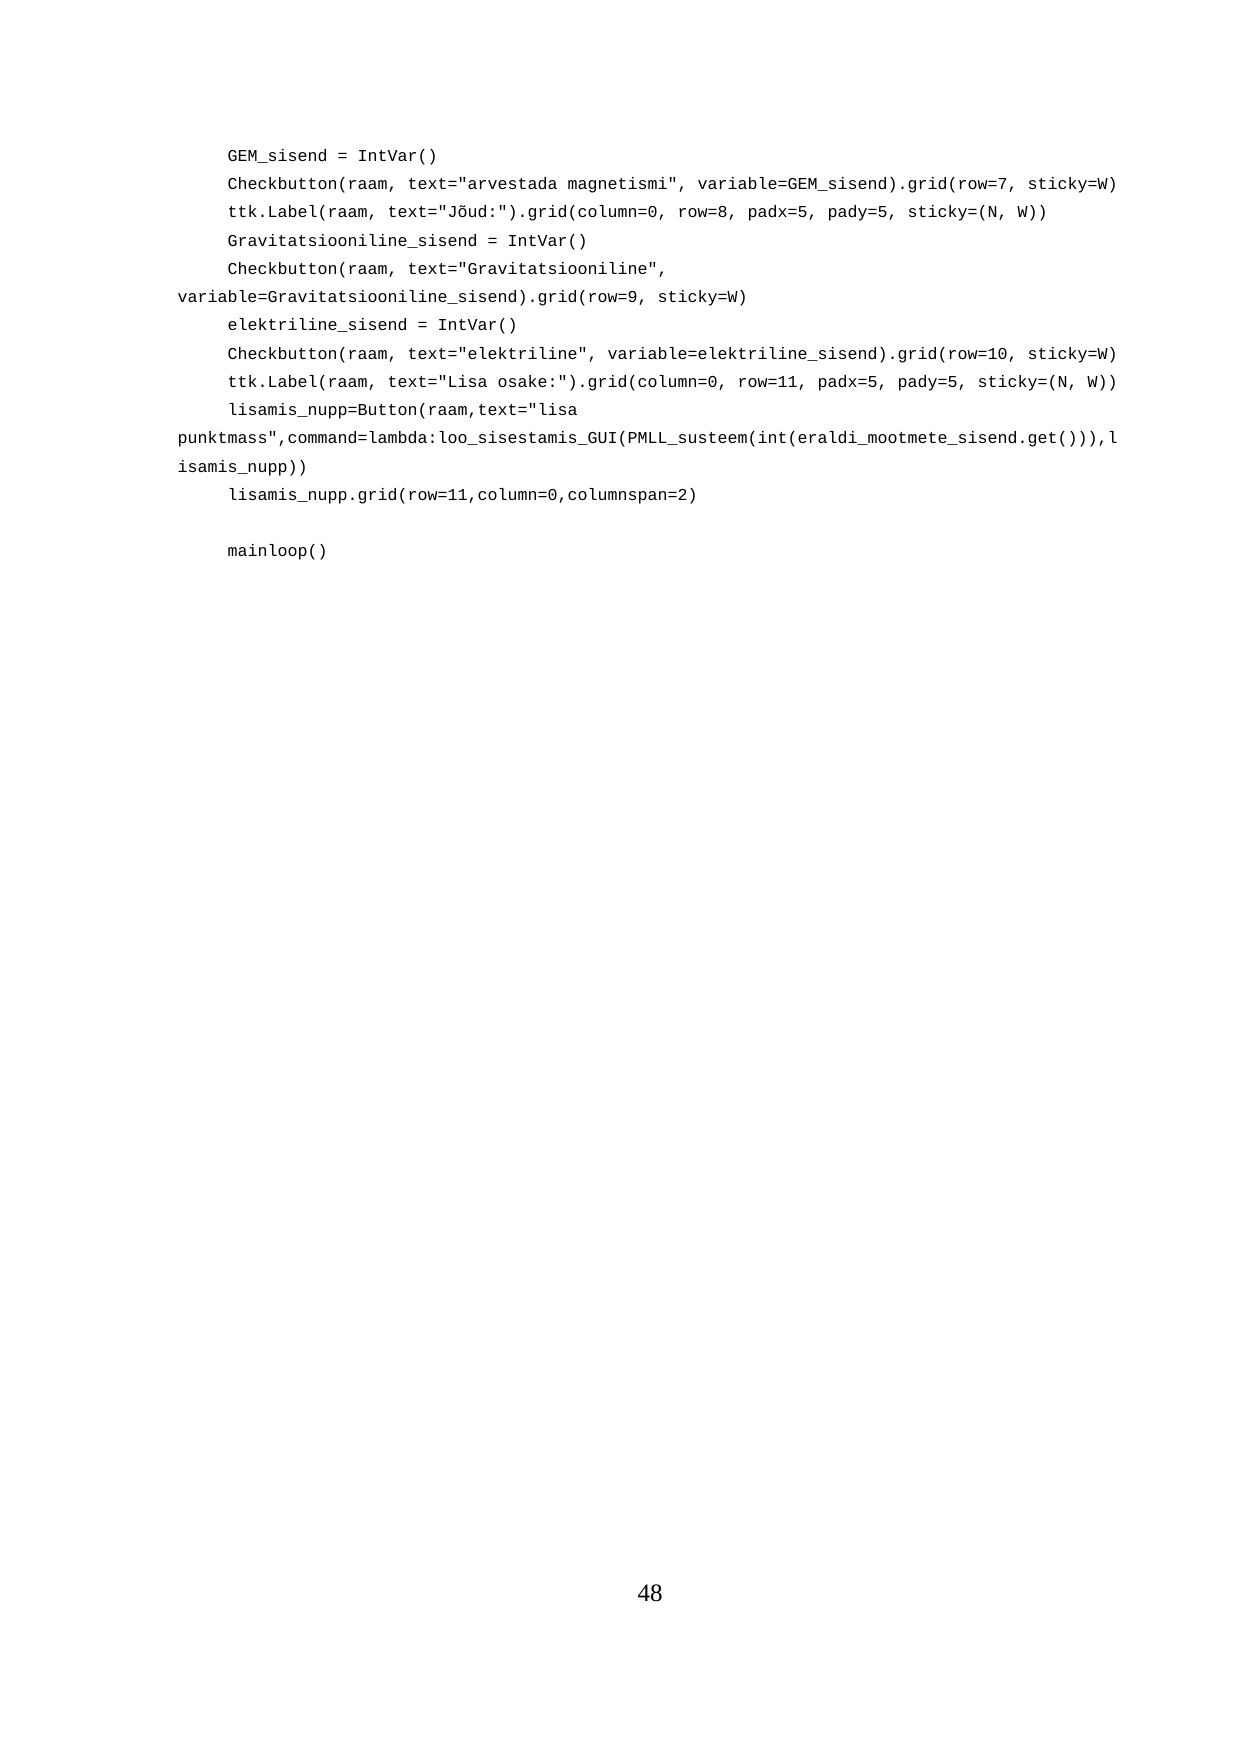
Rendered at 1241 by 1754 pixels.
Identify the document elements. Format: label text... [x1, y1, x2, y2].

text Gravitatsiooniline_sisend = IntVar() [177, 232, 1122, 251]
text Checkbutton(raam, text="arvestada magnetismi", variable=GEM_sisend).grid(row=7, sticky=W) [177, 176, 1122, 195]
text mainloop() [177, 543, 1122, 562]
text elektriline_sisend = IntVar() [177, 317, 1122, 336]
text lisamis_nupp=Button(raam,text="lisa punktmass",command=lambda:loo_sisestamis_GUI(PMLL_susteem(int(eraldi_mootmete_sisend.get())),lisamis_nupp)) [177, 402, 1122, 477]
text Checkbutton(raam, text="elektriline", variable=elektriline_sisend).grid(row=10, sticky=W) [177, 345, 1122, 364]
text ttk.Label(raam, text="Lisa osake:").grid(column=0, row=11, padx=5, pady=5, sticky=(N, W)) [177, 373, 1122, 392]
text GEM_sisend = IntVar() [177, 148, 1122, 166]
text ttk.Label(raam, text="Jõud:").grid(column=0, row=8, padx=5, pady=5, sticky=(N, W)) [177, 204, 1122, 223]
text lisamis_nupp.grid(row=11,column=0,columnspan=2) [177, 486, 1122, 505]
text Checkbutton(raam, text="Gravitatsiooniline", variable=Gravitatsiooniline_sisend).grid(row=9, sticky=W) [177, 261, 1122, 308]
